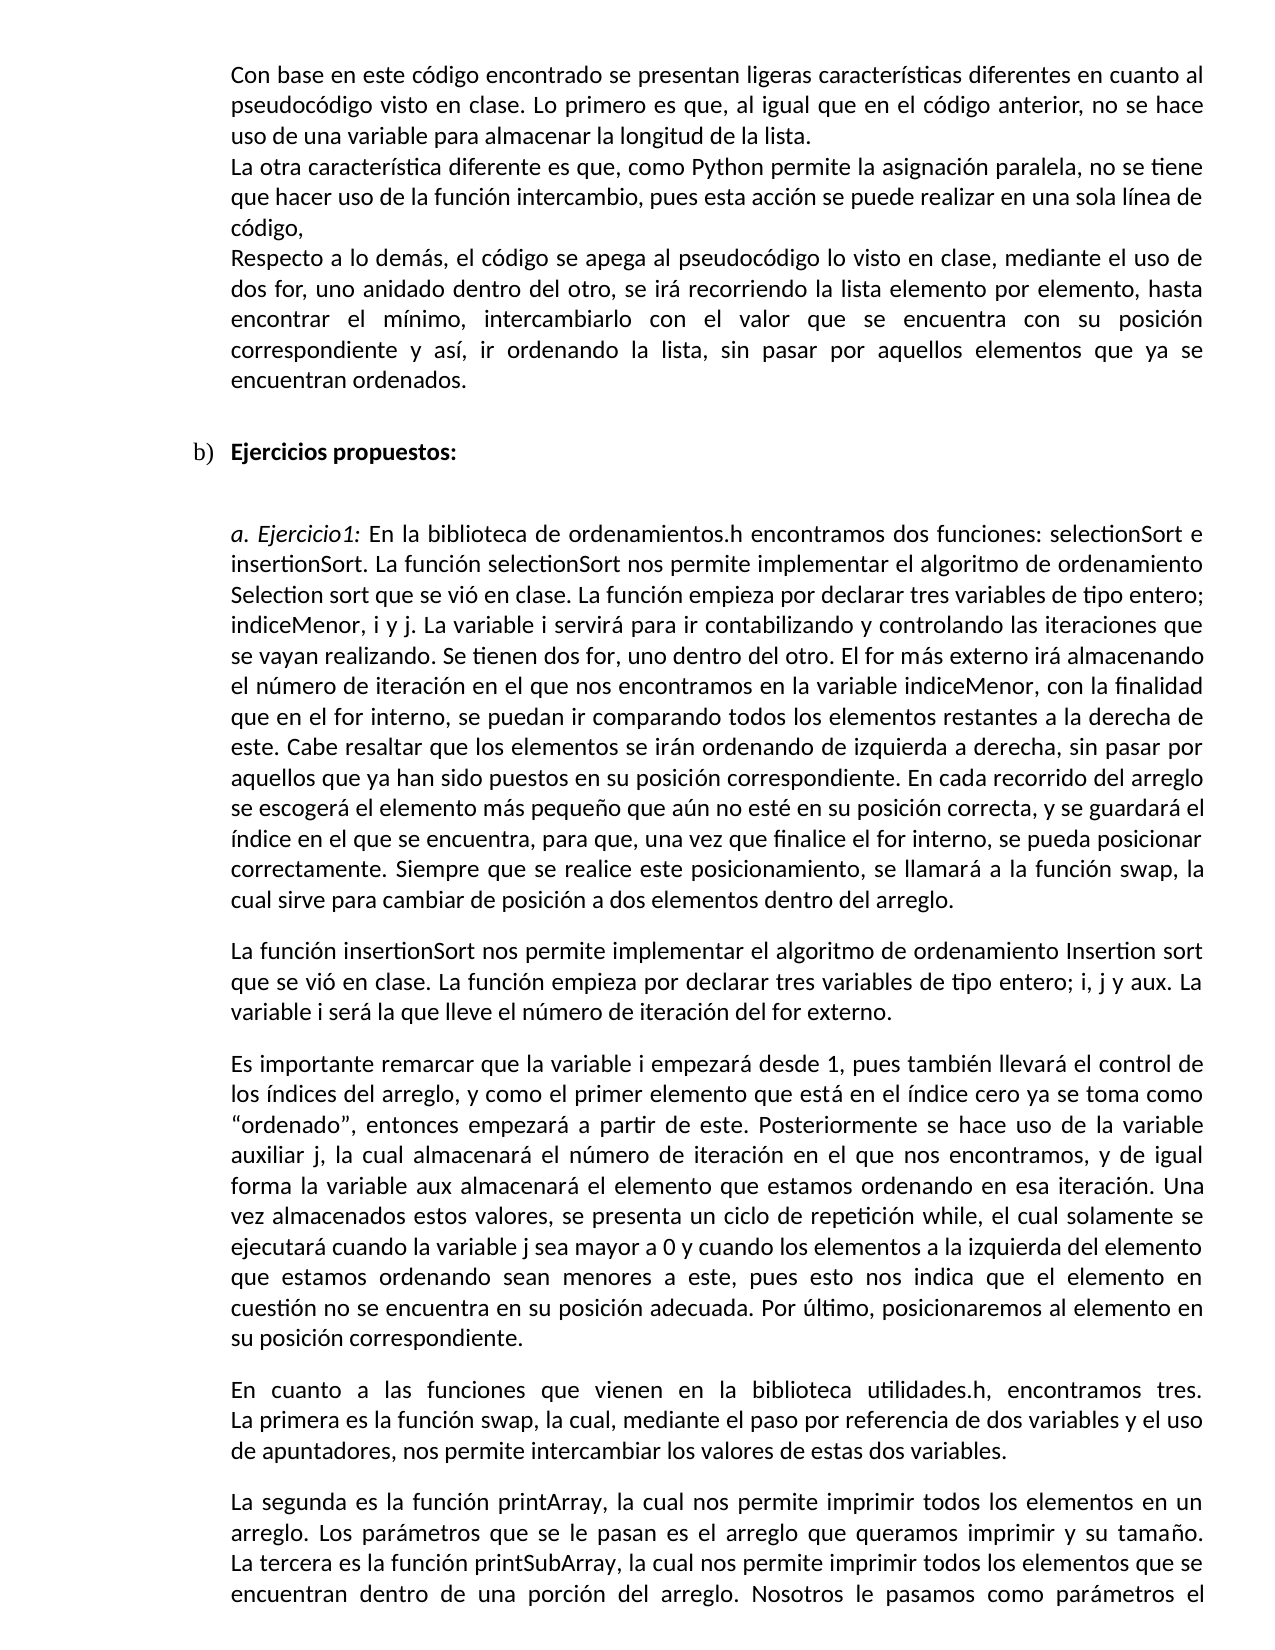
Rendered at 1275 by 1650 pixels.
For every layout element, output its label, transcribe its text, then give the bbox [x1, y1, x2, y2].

text a. Ejercicio1: En la biblioteca de ordenamientos.h encontramos dos funciones: selectionSort e insertionSort. La función selectionSort nos permite implementar el algoritmo de ordenamiento Selection sort que se vió en clase. La función empieza por declarar tres variables de tipo entero; indiceMenor, i y j. La variable i servirá para ir contabilizando y controlando las iteraciones que se vayan realizando. Se tienen dos for, uno dentro del otro. El for más externo irá almacenando el número de iteración en el que nos encontramos en la variable indiceMenor, con la finalidad que en el for interno, se puedan ir comparando todos los elementos restantes a la derecha de este. Cabe resaltar que los elementos se irán ordenando de izquierda a derecha, sin pasar por aquellos que ya han sido puestos en su posición correspondiente. En cada recorrido del arreglo se escogerá el elemento más pequeño que aún no esté en su posición correcta, y se guardará el índice en el que se encuentra, para que, una vez que finalice el for interno, se pueda posicionar correctamente. Siempre que se realice este posicionamiento, se llamará a la función swap, la cual sirve para cambiar de posición a dos elementos dentro del arreglo. [231, 487, 1205, 914]
text La función insertionSort nos permite implementar el algoritmo de ordenamiento Insertion sort que se vió en clase. La función empieza por declarar tres variables de tipo entero; i, j y aux. La variable i será la que lleve el número de iteración del for externo. [231, 935, 1205, 1027]
list Ejercicios propuestos: [193, 436, 1205, 466]
text Respecto a lo demás, el código se apega al pseudocódigo lo visto en clase, mediante el uso de dos for, uno anidado dentro del otro, se irá recorriendo la lista elemento por elemento, hasta encontrar el mínimo, intercambiarlo con el valor que se encuentra con su posición correspondiente y así, ir ordenando la lista, sin pasar por aquellos elementos que ya se encuentran ordenados. [231, 242, 1205, 395]
text La otra característica diferente es que, como Python permite la asignación paralela, no se tiene que hacer uso de la función intercambio, pues esta acción se puede realizar en una sola línea de código, [231, 151, 1205, 242]
text La segunda es la función printArray, la cual nos permite imprimir todos los elementos en un arreglo. Los parámetros que se le pasan es el arreglo que queramos imprimir y su tamaño. La tercera es la función printSubArray, la cual nos permite imprimir todos los elementos que se encuentran dentro de una porción del arreglo. Nosotros le pasamos como parámetros el [231, 1486, 1205, 1608]
text Es importante remarcar que la variable i empezará desde 1, pues también llevará el control de los índices del arreglo, y como el primer elemento que está en el índice cero ya se toma como “ordenado”, entonces empezará a partir de este. Posteriormente se hace uso de la variable auxiliar j, la cual almacenará el número de iteración en el que nos encontramos, y de igual forma la variable aux almacenará el elemento que estamos ordenando en esa iteración. Una vez almacenados estos valores, se presenta un ciclo de repetición while, el cual solamente se ejecutará cuando la variable j sea mayor a 0 y cuando los elementos a la izquierda del elemento que estamos ordenando sean menores a este, pues esto nos indica que el elemento en cuestión no se encuentra en su posición adecuada. Por último, posicionaremos al elemento en su posición correspondiente. [231, 1048, 1205, 1353]
text En cuanto a las funciones que vienen en la biblioteca utilidades.h, encontramos tres. La primera es la función swap, la cual, mediante el paso por referencia de dos variables y el uso de apuntadores, nos permite intercambiar los valores de estas dos variables. [231, 1374, 1205, 1465]
text Con base en este código encontrado se presentan ligeras características diferentes en cuanto al pseudocódigo visto en clase. Lo primero es que, al igual que en el código anterior, no se hace uso de una variable para almacenar la longitud de la lista. [231, 59, 1205, 151]
